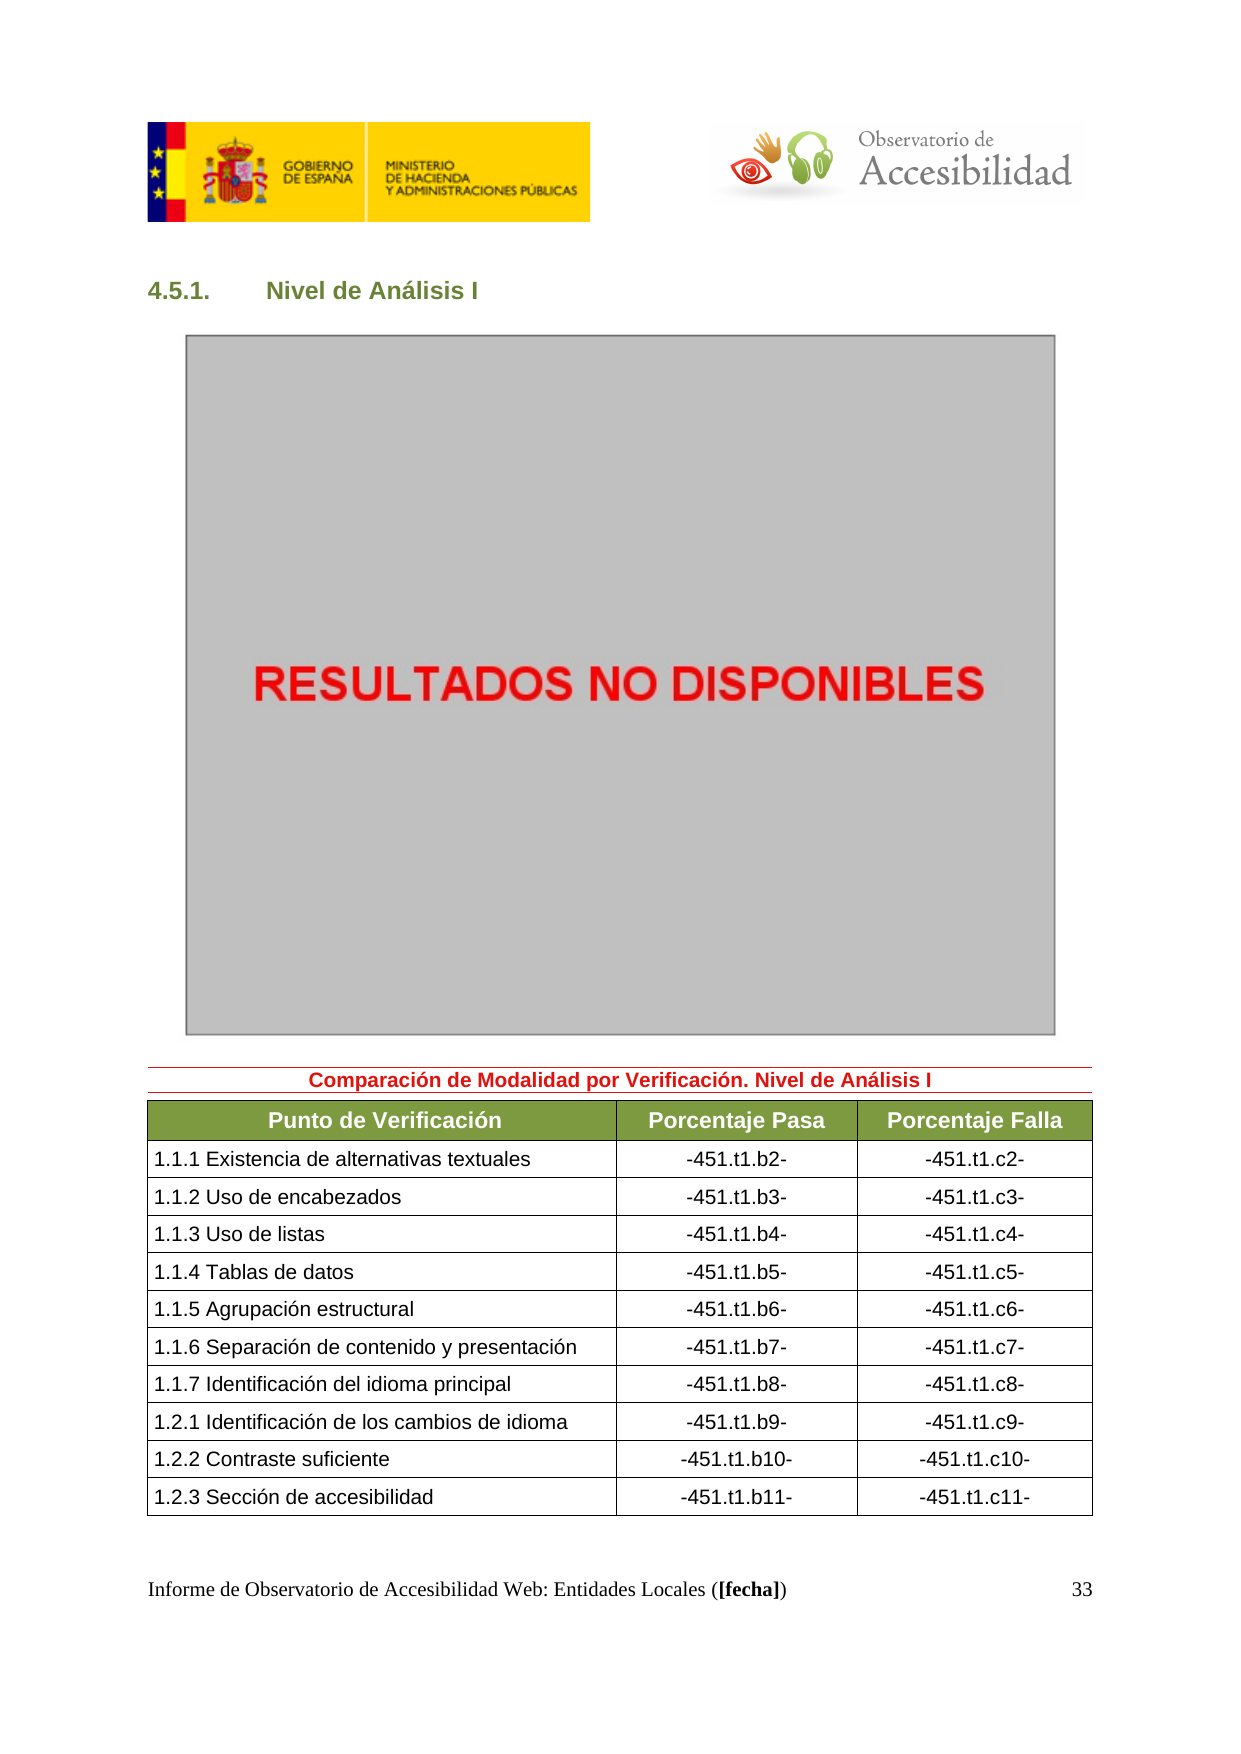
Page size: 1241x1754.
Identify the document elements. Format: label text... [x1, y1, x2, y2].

table_cell 1.2.1 Identificación de los cambios de idioma [148, 1403, 616, 1440]
list Nivel de Análisis I [148, 276, 1092, 304]
table_header Porcentaje Pasa [617, 1101, 857, 1140]
table_cell 1.1.4 Tablas de datos [148, 1253, 616, 1290]
table_header Punto de Verificación [148, 1101, 616, 1140]
table_cell -451.t1.b4- [617, 1216, 857, 1252]
picture [147, 122, 591, 222]
picture [710, 122, 1086, 205]
table_cell -451.t1.c9- [858, 1403, 1092, 1440]
table_cell 1.2.2 Contraste suficiente [148, 1441, 616, 1477]
table_cell 1.2.3 Sección de accesibilidad [148, 1478, 616, 1515]
table_cell 1.1.3 Uso de listas [148, 1216, 616, 1252]
table_cell 1.1.6 Separación de contenido y presentación [148, 1328, 616, 1365]
table_cell -451.t1.b6- [617, 1291, 857, 1327]
table_cell -451.t1.c5- [858, 1253, 1092, 1290]
text Comparación de Modalidad por Verificación. Nivel de Análisis I [148, 1068, 1092, 1092]
table_cell 1.1.5 Agrupación estructural [148, 1291, 616, 1327]
table_cell -451.t1.b11- [617, 1478, 857, 1515]
table_cell -451.t1.c11- [858, 1478, 1092, 1515]
table_cell -451.t1.b5- [617, 1253, 857, 1290]
table_cell -451.t1.b8- [617, 1366, 857, 1402]
table_cell -451.t1.c8- [858, 1366, 1092, 1402]
table_cell -451.t1.c4- [858, 1216, 1092, 1252]
table_cell -451.t1.b10- [617, 1441, 857, 1477]
table_cell -451.t1.b9- [617, 1403, 857, 1440]
table_cell -451.t1.b3- [617, 1178, 857, 1215]
table_cell -451.t1.c10- [858, 1441, 1092, 1477]
table_cell -451.t1.c6- [858, 1291, 1092, 1327]
table_cell -451.t1.c3- [858, 1178, 1092, 1215]
picture [178, 332, 1062, 1042]
table_cell -451.t1.b2- [617, 1141, 857, 1177]
table_cell -451.t1.c2- [858, 1141, 1092, 1177]
table_cell -451.t1.c7- [858, 1328, 1092, 1365]
table_cell 1.1.2 Uso de encabezados [148, 1178, 616, 1215]
table_cell 1.1.7 Identificación del idioma principal [148, 1366, 616, 1402]
table_header Porcentaje Falla [858, 1101, 1092, 1140]
table_cell 1.1.1 Existencia de alternativas textuales [148, 1141, 616, 1177]
table_cell -451.t1.b7- [617, 1328, 857, 1365]
